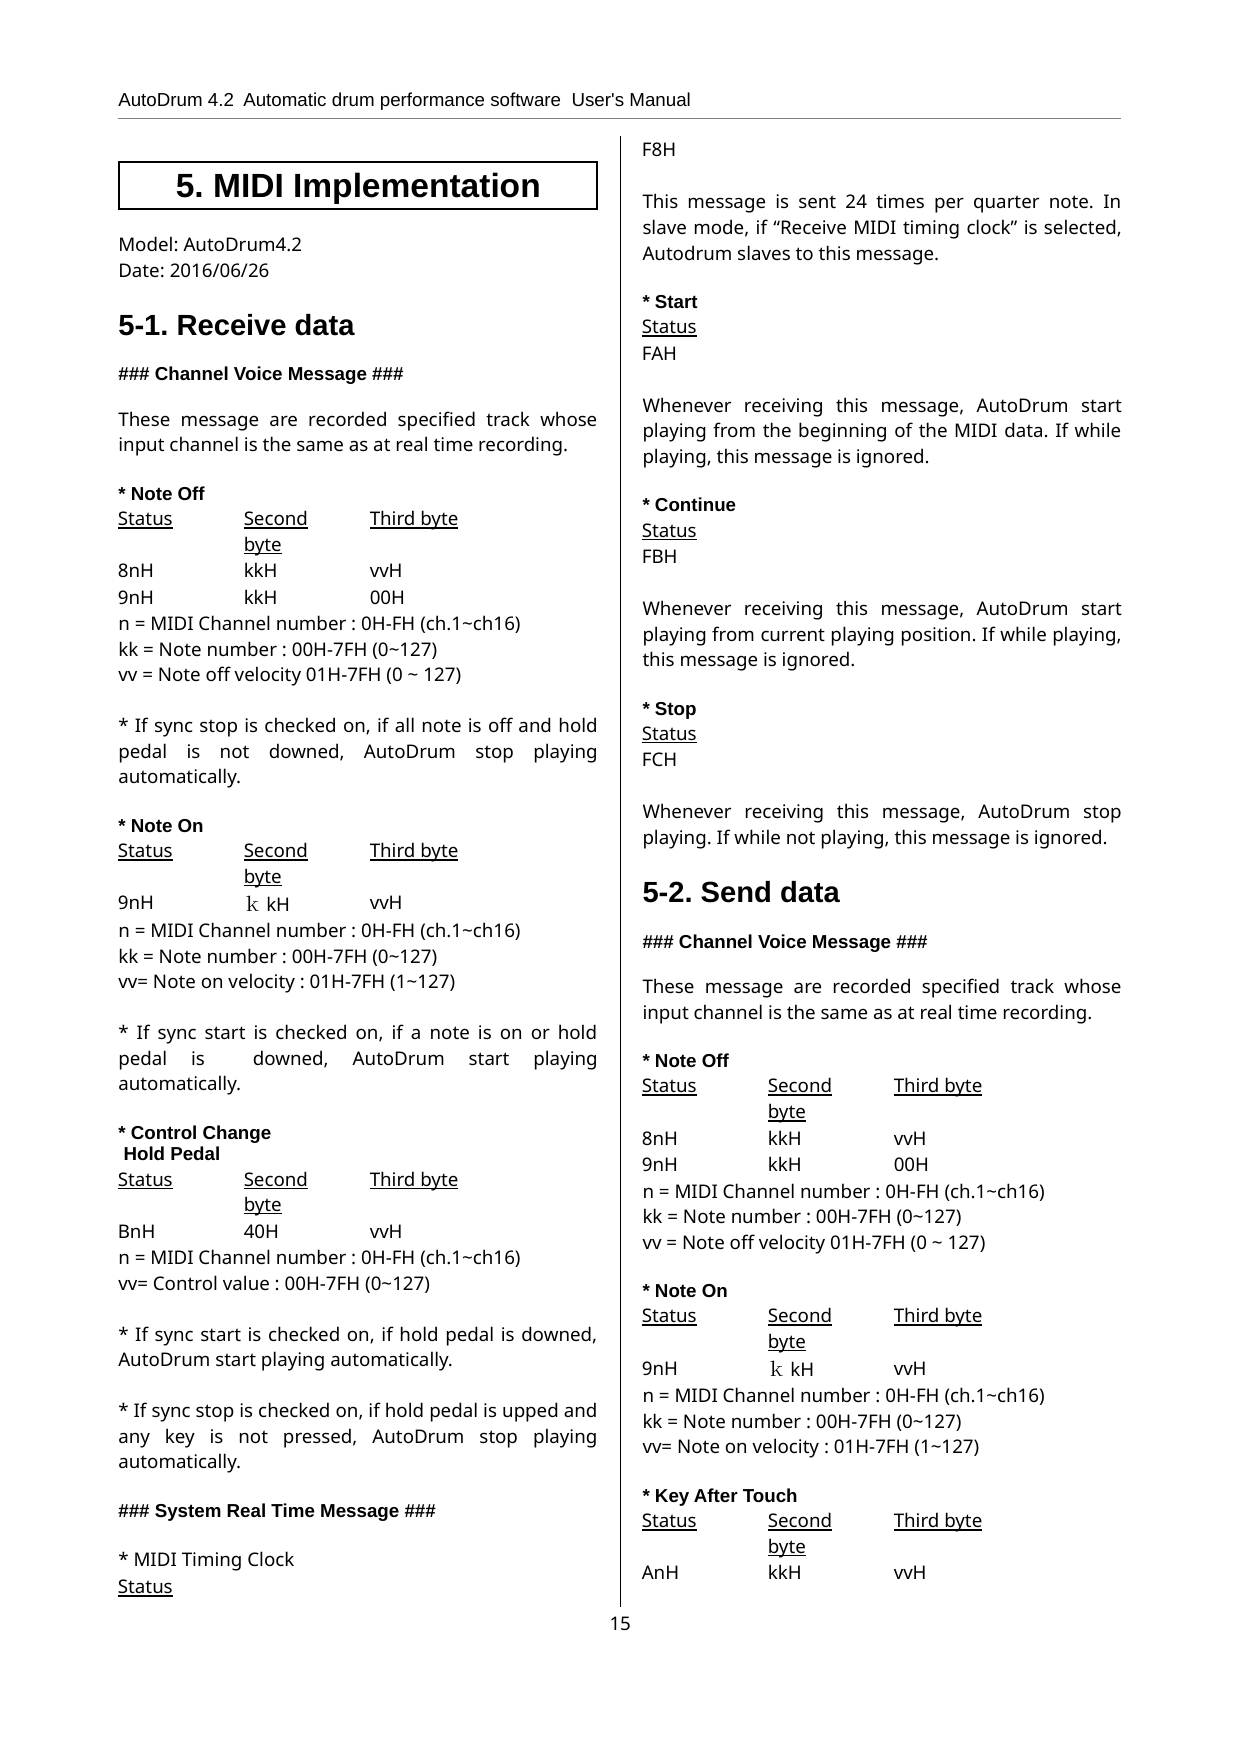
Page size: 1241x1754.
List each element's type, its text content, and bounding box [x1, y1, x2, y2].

table_cell [1010, 747, 1136, 772]
table_cell [1010, 1151, 1136, 1177]
subtitle 5-2. Send data [642, 875, 1122, 909]
text vv= Control value : 00H-7FH (0~127) [118, 1270, 598, 1296]
table_header Third byte [360, 1166, 485, 1217]
text n = MIDI Channel number : 0H-FH (ch.1~ch16) [118, 1245, 598, 1270]
table_header Status [632, 1073, 757, 1124]
table_cell [1010, 1560, 1136, 1585]
table_cell vvH [360, 558, 485, 583]
table_cell [486, 558, 612, 583]
text * Continue [642, 494, 1122, 516]
table_cell [758, 747, 883, 772]
text vv = Note off velocity 01H-7FH (0 ~ 127) [642, 1229, 1122, 1254]
text Hold Pedal [118, 1143, 598, 1165]
table_header Second byte [234, 505, 359, 556]
text Whenever receiving this message, AutoDrum start playing from the beginning of the MIDI data. If while playing, this message is ignored. [642, 392, 1122, 469]
table_cell AnH [632, 1560, 757, 1585]
table_header Third byte [884, 1303, 1009, 1354]
table_cell 9nH [108, 584, 233, 609]
text kk = Note number : 00H-7FH (0~127) [642, 1203, 1122, 1229]
text * Note Off [118, 483, 598, 504]
text * If sync start is checked on, if a note is on or hold pedal is downed, AutoDrum start playing automatically. [118, 1019, 598, 1096]
text kk = Note number : 00H-7FH (0~127) [118, 636, 598, 662]
text n = MIDI Channel number : 0H-FH (ch.1~ch16) [118, 918, 598, 943]
table_cell vvH [360, 1218, 485, 1243]
table_header Second byte [234, 1166, 359, 1217]
text n = MIDI Channel number : 0H-FH (ch.1~ch16) [642, 1178, 1122, 1203]
text * Note On [642, 1280, 1122, 1302]
table_header Third byte [884, 1508, 1009, 1558]
text * Note On [118, 815, 598, 836]
table_header Status [632, 314, 757, 339]
table_header Second byte [234, 838, 359, 888]
table_header Status [632, 1508, 757, 1558]
text * If sync stop is checked on, if all note is off and hold pedal is not downed, AutoDrum stop playing automatically. [118, 713, 598, 789]
table_header Third byte [360, 838, 485, 888]
table_header [486, 1166, 612, 1217]
text * Control Change [118, 1122, 598, 1143]
table_cell 40H [234, 1218, 359, 1243]
table_header [1010, 1073, 1136, 1124]
table_cell vvH [884, 1560, 1009, 1585]
table_cell BnH [108, 1218, 233, 1243]
table_header [1010, 1508, 1136, 1558]
text * Note Off [642, 1050, 1122, 1072]
text kk = Note number : 00H-7FH (0~127) [642, 1408, 1122, 1434]
table_header [360, 1573, 485, 1599]
table_cell [1010, 137, 1136, 162]
table_cell 9nH [108, 890, 233, 916]
table_cell 00H [360, 584, 485, 609]
text Whenever receiving this message, AutoDrum stop playing. If while not playing, this message is ignored. [642, 799, 1122, 850]
table_header Second byte [758, 1508, 883, 1558]
text * Start [642, 291, 1122, 312]
table_cell ｋkH [758, 1355, 883, 1382]
text n = MIDI Channel number : 0H-FH (ch.1~ch16) [642, 1383, 1122, 1408]
subtitle 5-1. Receive data [118, 308, 598, 342]
table_cell kkH [758, 1125, 883, 1150]
table_cell ｋkH [234, 890, 359, 916]
table_header Status [632, 1303, 757, 1354]
text * MIDI Timing Clock [118, 1547, 598, 1572]
table_header Second byte [758, 1073, 883, 1124]
table_header Status [632, 517, 757, 542]
text kk = Note number : 00H-7FH (0~127) [118, 943, 598, 968]
table_header Status [108, 1573, 233, 1599]
table_cell [1010, 1355, 1136, 1382]
text vv= Note on velocity : 01H-7FH (1~127) [642, 1434, 1122, 1459]
text * Key After Touch [642, 1485, 1122, 1506]
text ### Channel Voice Message ### [642, 931, 1122, 952]
text vv= Note on velocity : 01H-7FH (1~127) [118, 968, 598, 994]
text Whenever receiving this message, AutoDrum start playing from current playing position. If while playing, this message is ignored. [642, 596, 1122, 672]
table_header Second byte [758, 1303, 883, 1354]
text Date: 2016/06/26 [118, 257, 598, 282]
table_cell FAH [632, 340, 757, 366]
table_header [1010, 517, 1136, 542]
text * If sync stop is checked on, if hold pedal is upped and any key is not pressed, AutoDrum stop playing automatically. [118, 1398, 598, 1474]
table_cell FBH [632, 544, 757, 569]
table_cell kkH [758, 1151, 883, 1177]
table_header [234, 1573, 359, 1599]
table_header [884, 720, 1009, 746]
text vv = Note off velocity 01H-7FH (0 ~ 127) [118, 662, 598, 687]
table_header Status [108, 1166, 233, 1217]
table_header Status [108, 505, 233, 556]
table_header [884, 314, 1009, 339]
text Model: AutoDrum4.2 [118, 231, 598, 257]
table_header Third byte [884, 1073, 1009, 1124]
table_header [486, 505, 612, 556]
table_cell [758, 340, 883, 366]
subtitle 5. MIDI Implementation [120, 163, 596, 208]
table_cell 8nH [108, 558, 233, 583]
table_header [486, 838, 612, 888]
text n = MIDI Channel number : 0H-FH (ch.1~ch16) [118, 611, 598, 636]
table_header [884, 517, 1009, 542]
table_header [486, 1573, 612, 1599]
table_header [1010, 314, 1136, 339]
table_header Status [632, 720, 757, 746]
text * If sync start is checked on, if hold pedal is downed, AutoDrum start playing automatically. [118, 1321, 598, 1372]
text These message are recorded specified track whose input channel is the same as at real time recording. [118, 406, 598, 457]
table_cell kkH [758, 1560, 883, 1585]
table_cell vvH [884, 1125, 1009, 1150]
table_header Status [108, 838, 233, 888]
text * Stop [642, 698, 1122, 719]
text These message are recorded specified track whose input channel is the same as at real time recording. [642, 974, 1122, 1025]
text ### Channel Voice Message ### [118, 363, 598, 385]
table_cell 9nH [632, 1151, 757, 1177]
table_header [758, 720, 883, 746]
table_header Third byte [360, 505, 485, 556]
table_cell [758, 544, 883, 569]
table_cell 8nH [632, 1125, 757, 1150]
text This message is sent 24 times per quarter note. In slave mode, if “Receive MIDI timing clock” is selected, Autodrum slaves to this message. [642, 189, 1122, 265]
table_header [1010, 720, 1136, 746]
table_cell [1010, 340, 1136, 366]
table_cell [1010, 544, 1136, 569]
text ### System Real Time Message ### [118, 1500, 598, 1521]
table_header [1010, 1303, 1136, 1354]
table_cell [884, 747, 1009, 772]
table_cell kkH [234, 584, 359, 609]
table_cell [758, 137, 883, 162]
table_cell F8H [632, 137, 757, 162]
table_cell [1010, 1125, 1136, 1150]
table_cell 00H [884, 1151, 1009, 1177]
table_cell 9nH [632, 1355, 757, 1382]
table_header [758, 314, 883, 339]
table_cell vvH [884, 1355, 1009, 1382]
table_cell [884, 137, 1009, 162]
table_cell [486, 584, 612, 609]
table_cell vvH [360, 890, 485, 916]
table_header [758, 517, 883, 542]
table_cell [884, 544, 1009, 569]
table_cell [486, 890, 612, 916]
table_cell [486, 1218, 612, 1243]
table_cell FCH [632, 747, 757, 772]
table_cell [884, 340, 1009, 366]
table_cell kkH [234, 558, 359, 583]
